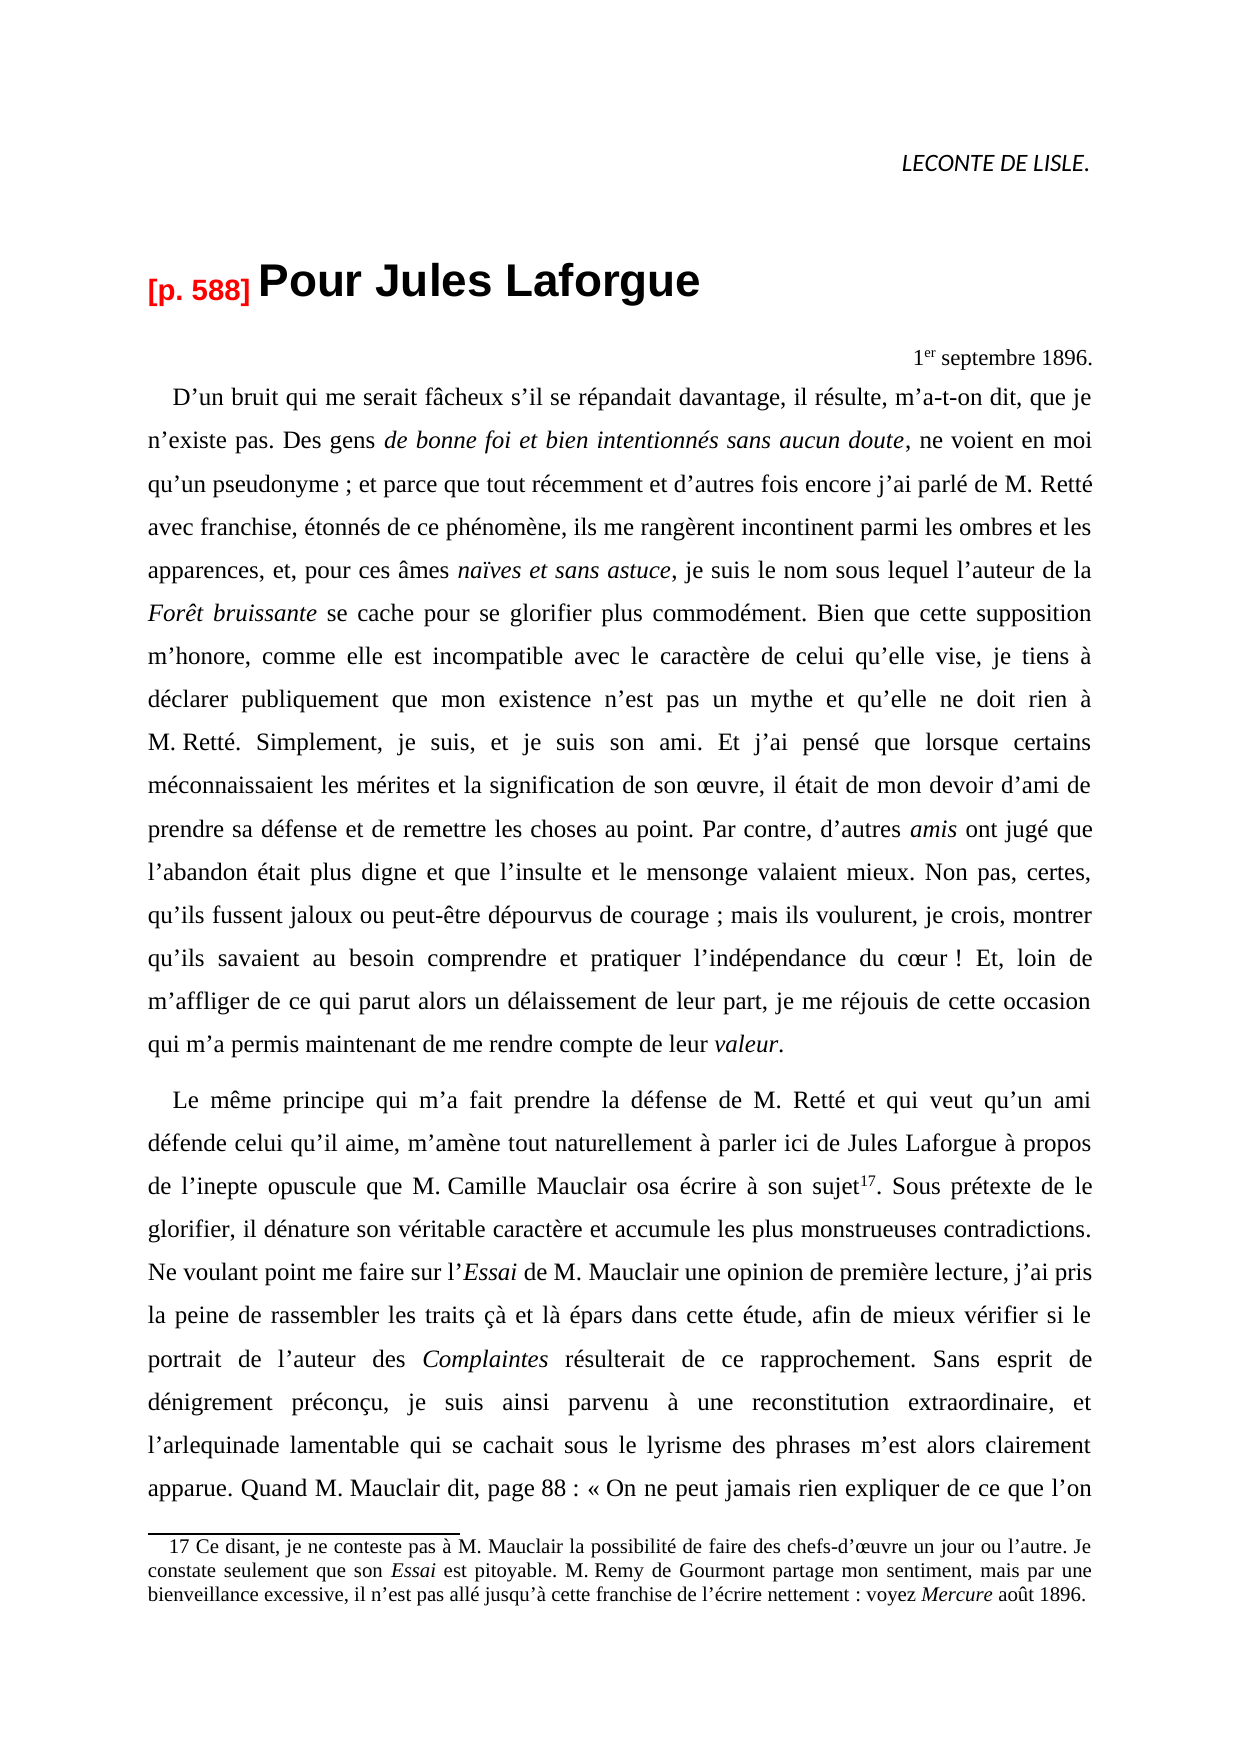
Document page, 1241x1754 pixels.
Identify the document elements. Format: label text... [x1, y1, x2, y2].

text D’un bruit qui me serait fâcheux s’il se répandait davantage, il résulte, m’a-t-on dit, que je n’existe pas. Des gens de bonne foi et bien intentionnés sans aucun doute, ne voient en moi qu’un pseudonyme ; et parce que tout récemment et d’autres fois encore j’ai parlé de M. Retté avec franchise, étonnés de ce phénomène, ils me rangèrent incontinent parmi les ombres et les apparences, et, pour ces âmes naïves et sans astuce, je suis le nom sous lequel l’auteur de la Forêt bruissante se cache pour se glorifier plus commodément. Bien que cette supposition m’honore, comme elle est incompatible avec le caractère de celui qu’elle vise, je tiens à déclarer publiquement que mon existence n’est pas un mythe et qu’elle ne doit rien à M. Retté. Simplement, je suis, et je suis son ami. Et j’ai pensé que lorsque certains méconnaissaient les mérites et la signification de son œuvre, il était de mon devoir d’ami de prendre sa défense et de remettre les choses au point. Par contre, d’autres amis ont jugé que l’abandon était plus digne et que l’insulte et le mensonge valaient mieux. Non pas, certes, qu’ils fussent jaloux ou peut-être dépourvus de courage ; mais ils voulurent, je crois, montrer qu’ils savaient au besoin comprendre et pratiquer l’indépendance du cœur ! Et, loin de m’affliger de ce qui parut alors un délaissement de leur part, je me réjouis de cette occasion qui m’a permis maintenant de me rendre compte de leur valeur. [148, 382, 1093, 1058]
subtitle [p. 588] Pour Jules Laforgue [148, 253, 1093, 306]
text 1er septembre 1896. [148, 344, 1093, 370]
text LECONTE DE LISLE. [148, 148, 1093, 178]
text Le même principe qui m’a fait prendre la défense de M. Retté et qui veut qu’un ami défende celui qu’il aime, m’amène tout naturellement à parler ici de Jules Laforgue à propos de l’inepte opuscule que M. Camille Mauclair osa écrire à son sujet. Sous prétexte de le glorifier, il dénature son véritable caractère et accumule les plus monstrueuses contradictions. Ne voulant point me faire sur l’Essai de M. Mauclair une opinion de première lecture, j’ai pris la peine de rassembler les traits çà et là épars dans cette étude, afin de mieux vérifier si le portrait de l’auteur des Complaintes résulterait de ce rapprochement. Sans esprit de dénigrement préconçu, je suis ainsi parvenu à une reconstitution extraordinaire, et l’arlequinade lamentable qui se cachait sous le lyrisme des phrases m’est alors clairement apparue. Quand M. Mauclair dit, page 88 : « On ne peut jamais rien expliquer de ce que l’on [148, 1085, 1093, 1502]
text Ce disant, je ne conteste pas à M. Mauclair la possibilité de faire des chefs-d’œuvre un jour ou l’autre. Je constate seulement que son Essai est pitoyable. M. Remy de Gourmont partage mon sentiment, mais par une bienveillance excessive, il n’est pas allé jusqu’à cette franchise de l’écrire nettement : voyez Mercure août 1896. [148, 1534, 1093, 1606]
